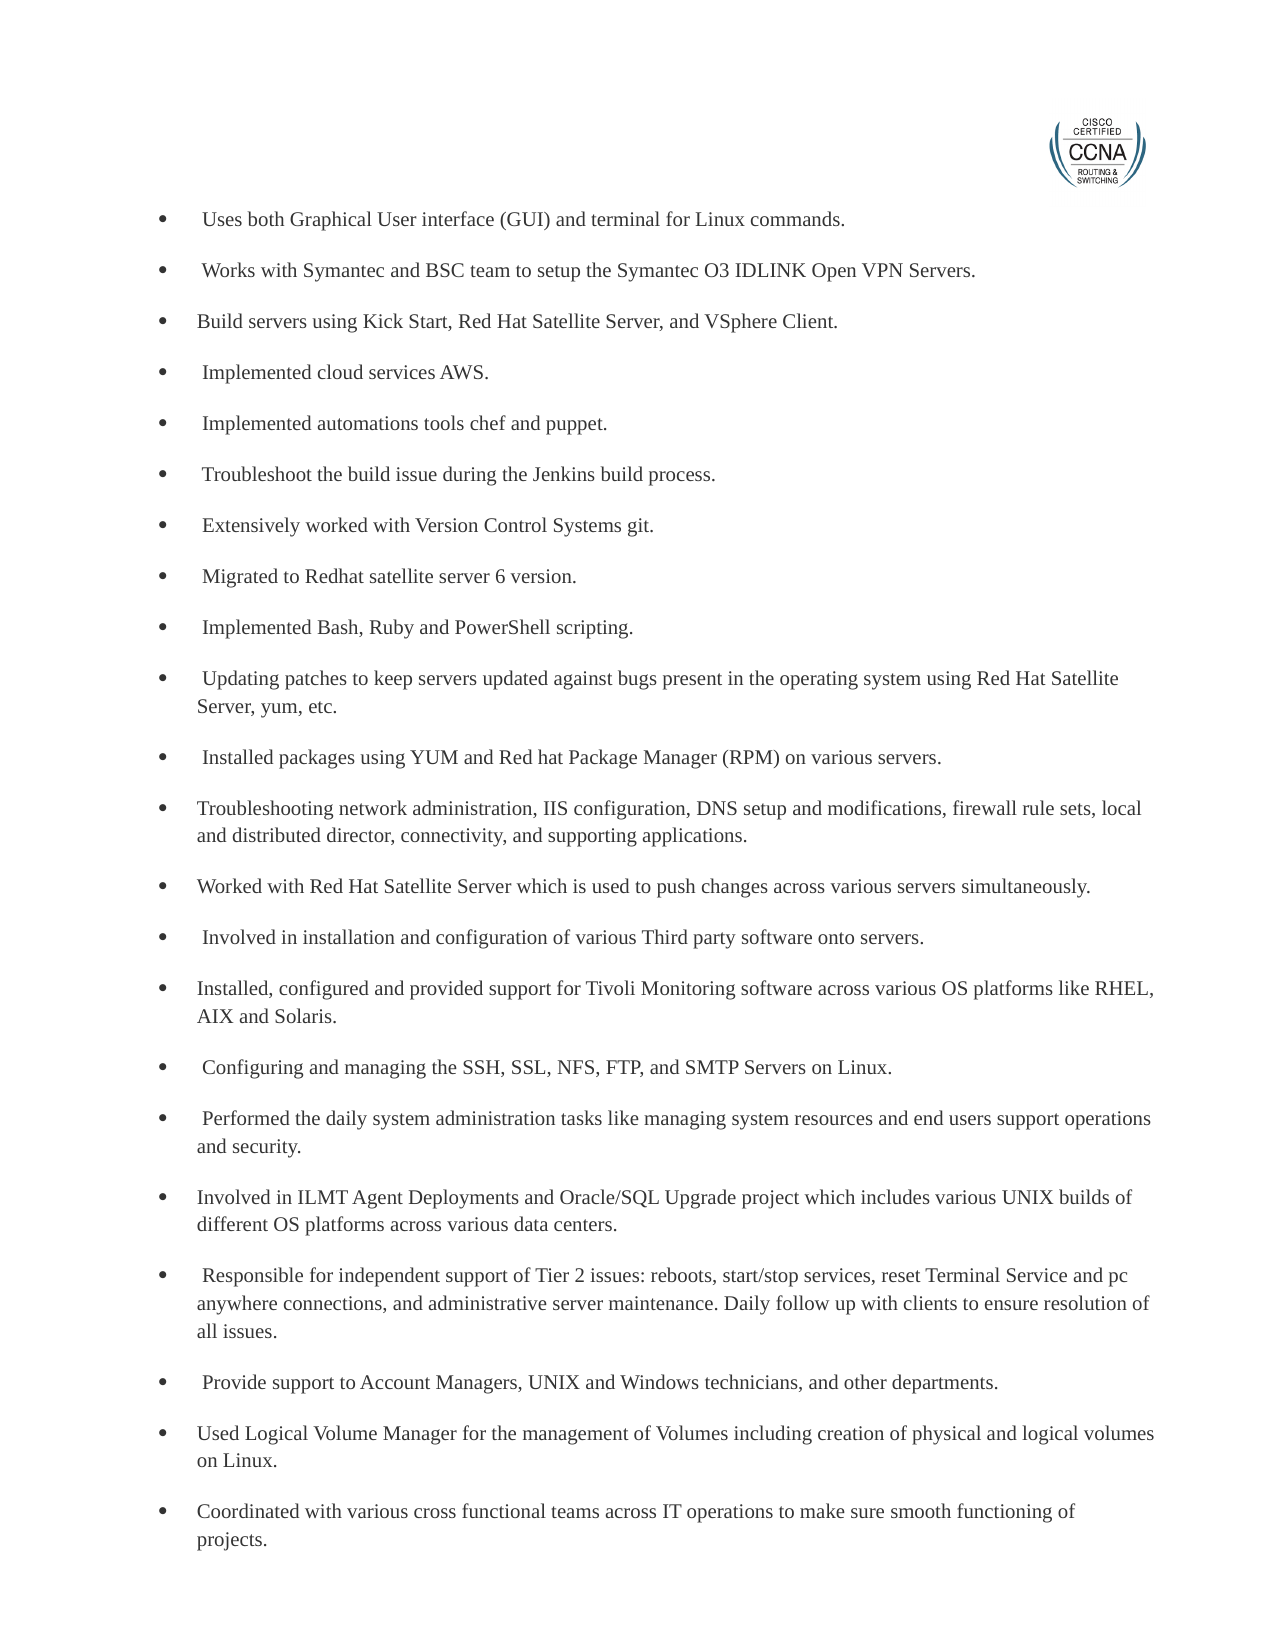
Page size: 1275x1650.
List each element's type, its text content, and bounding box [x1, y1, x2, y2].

list Worked with Red Hat Satellite Server which is used to push changes across various servers simultaneously. [159, 874, 1157, 898]
list Installed packages using YUM and Red hat Package Manager (RPM) on various servers. [159, 744, 1157, 769]
list Troubleshoot the build issue during the Jenkins build process. [159, 462, 1157, 486]
list Configuring and managing the SSH, SSL, NFS, FTP, and SMTP Servers on Linux. [159, 1055, 1157, 1079]
list Implemented Bash, Ruby and PowerShell scripting. [159, 615, 1157, 639]
list Responsible for independent support of Tier 2 issues: reboots, start/stop services, reset Terminal Service and pc anywhere connections, and administrative server maintenance. Daily follow up with clients to ensure resolution of all issues. [159, 1263, 1157, 1343]
list Implemented automations tools chef and puppet. [159, 411, 1157, 435]
list Provide support to Account Managers, UNIX and Windows technicians, and other departments. [159, 1369, 1157, 1394]
picture [1049, 98, 1146, 207]
list Works with Symantec and BSC team to setup the Symantec O3 IDLINK Open VPN Servers. [159, 258, 1157, 282]
list Performed the daily system administration tasks like managing system resources and end users support operations and security. [159, 1106, 1157, 1158]
list Uses both Graphical User interface (GUI) and terminal for Linux commands. [159, 207, 1157, 231]
list Migrated to Redhat satellite server 6 version. [159, 564, 1157, 588]
list Used Logical Volume Manager for the management of Volumes including creation of physical and logical volumes on Linux. [159, 1421, 1157, 1472]
list Implemented cloud services AWS. [159, 360, 1157, 384]
list Troubleshooting network administration, IIS configuration, DNS setup and modifications, firewall rule sets, local and distributed director, connectivity, and supporting applications. [159, 796, 1157, 847]
list Involved in ILMT Agent Deployments and Oracle/SQL Upgrade project which includes various UNIX builds of different OS platforms across various data centers. [159, 1185, 1157, 1236]
list Extensively worked with Version Control Systems git. [159, 513, 1157, 537]
list Installed, configured and provided support for Tivoli Monitoring software across various OS platforms like RHEL, AIX and Solaris. [159, 976, 1157, 1028]
list Involved in installation and configuration of various Third party software onto servers. [159, 925, 1157, 949]
list Coordinated with various cross functional teams across IT operations to make sure smooth functioning of projects. [159, 1499, 1157, 1551]
list Updating patches to keep servers updated against bugs present in the operating system using Red Hat Satellite Server, yum, etc. [159, 666, 1157, 718]
list Build servers using Kick Start, Red Hat Satellite Server, and VSphere Client. [159, 309, 1157, 333]
